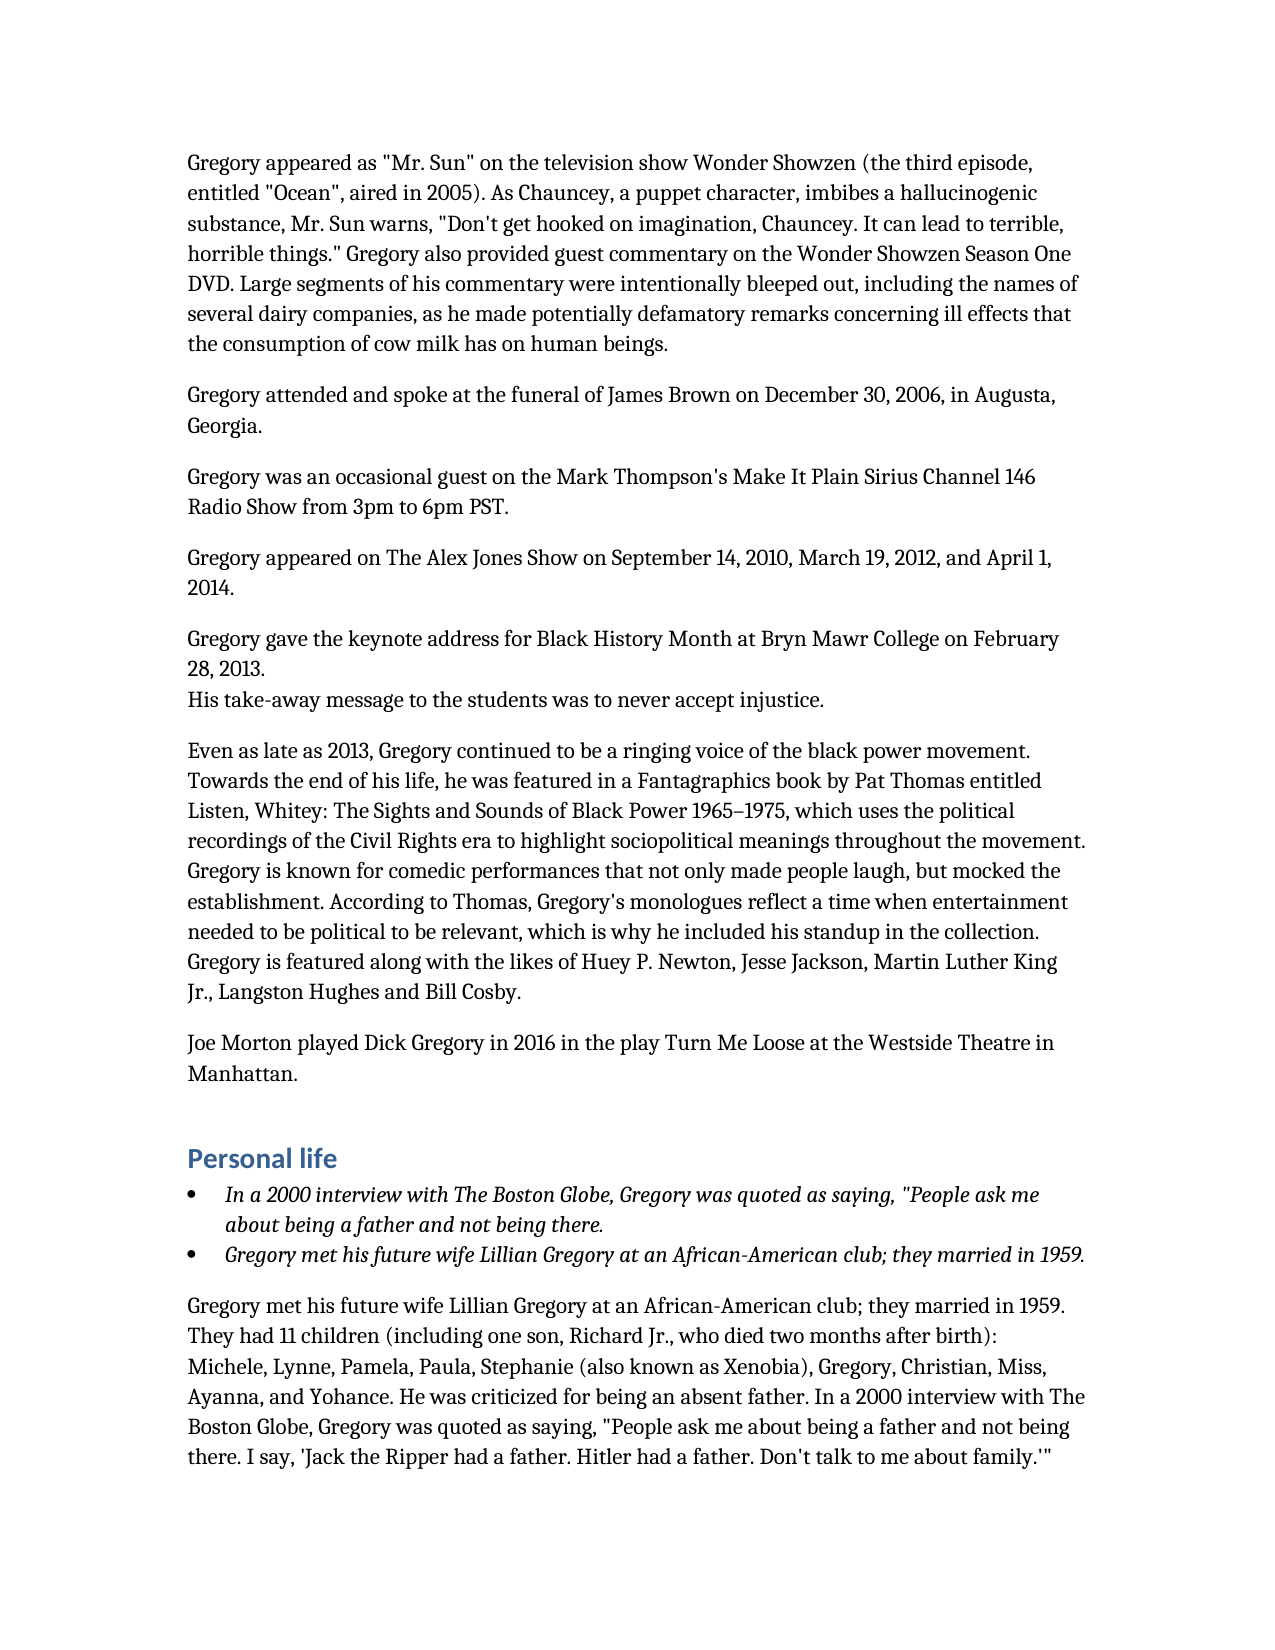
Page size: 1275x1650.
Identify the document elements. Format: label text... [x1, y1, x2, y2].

list Gregory met his future wife Lillian Gregory at an African-American club; they married in 1959. [187, 1242, 1087, 1268]
text Joe Morton played Dick Gregory in 2016 in the play Turn Me Loose at the Westside Theatre in Manhattan. [187, 1030, 1087, 1087]
text Gregory gave the keynote address for Black History Month at Bryn Mawr College on February 28, 2013. His take-away message to the students was to never accept injustice. [187, 626, 1087, 713]
text Gregory appeared as "Mr. Sun" on the television show Wonder Showzen (the third episode, entitled "Ocean", aired in 2005). As Chauncey, a puppet character, imbibes a hallucinogenic substance, Mr. Sun warns, "Don't get hooked on imagination, Chauncey. It can lead to terrible, horrible things." Gregory also provided guest commentary on the Wonder Showzen Season One DVD. Large segments of his commentary were intentionally bleeped out, including the names of several dairy companies, as he made potentially defamatory remarks concerning ill effects that the consumption of cow milk has on human beings. [187, 150, 1087, 358]
subtitle Personal life [187, 1141, 1087, 1176]
text Gregory was an occasional guest on the Mark Thompson's Make It Plain Sirius Channel 146 Radio Show from 3pm to 6pm PST. [187, 463, 1087, 520]
text Gregory attended and spoke at the funeral of James Brown on December 30, 2006, in Augusta, Georgia. [187, 382, 1087, 439]
list In a 2000 interview with The Boston Globe, Gregory was quoted as saying, "People ask me about being a father and not being there. [187, 1182, 1087, 1238]
text Gregory appeared on The Alex Jones Show on September 14, 2010, March 19, 2012, and April 1, 2014. [187, 545, 1087, 601]
text Gregory met his future wife Lillian Gregory at an African-American club; they married in 1959. They had 11 children (including one son, Richard Jr., who died two months after birth): Michele, Lynne, Pamela, Paula, Stephanie (also known as Xenobia), Gregory, Christian, Miss, Ayanna, and Yohance. He was criticized for being an absent father. In a 2000 interview with The Boston Globe, Gregory was quoted as saying, "People ask me about being a father and not being there. I say, 'Jack the Ripper had a father. Hitler had a father. Don't talk to me about family.'" [187, 1293, 1087, 1470]
text Even as late as 2013, Gregory continued to be a ringing voice of the black power movement. Towards the end of his life, he was featured in a Fantagraphics book by Pat Thomas entitled Listen, Whitey: The Sights and Sounds of Black Power 1965–1975, which uses the political recordings of the Civil Rights era to highlight sociopolitical meanings throughout the movement. Gregory is known for comedic performances that not only made people laugh, but mocked the establishment. According to Thomas, Gregory's monologues reflect a time when entertainment needed to be political to be relevant, which is why he included his standup in the collection. Gregory is featured along with the likes of Huey P. Newton, Jesse Jackson, Martin Luther King Jr., Langston Hughes and Bill Cosby. [187, 737, 1087, 1006]
